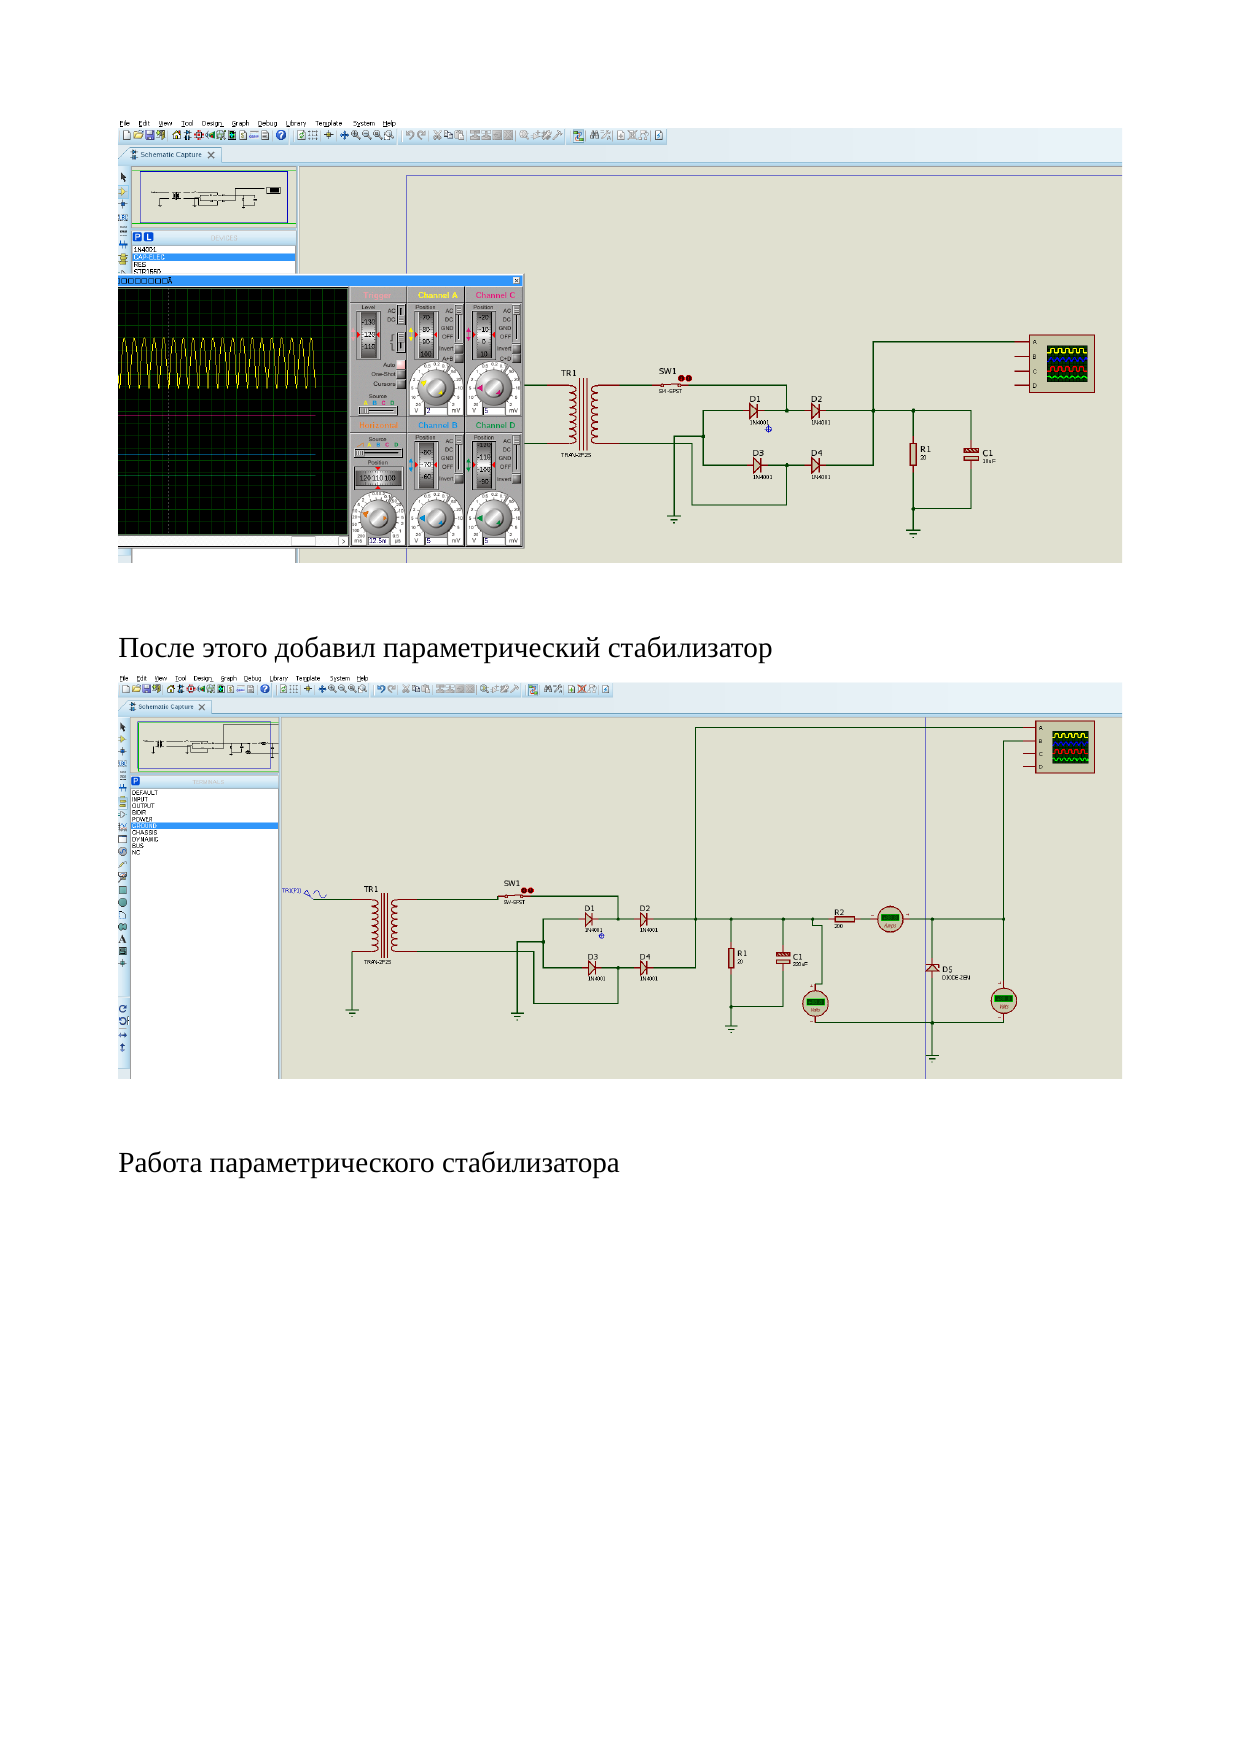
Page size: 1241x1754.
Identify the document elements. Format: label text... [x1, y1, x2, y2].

text Работа параметрического стабилизатора [118, 1146, 1122, 1179]
text После этого добавил параметрический стабилизатор [118, 630, 1122, 664]
picture [118, 118, 1123, 563]
picture [118, 673, 1123, 1079]
